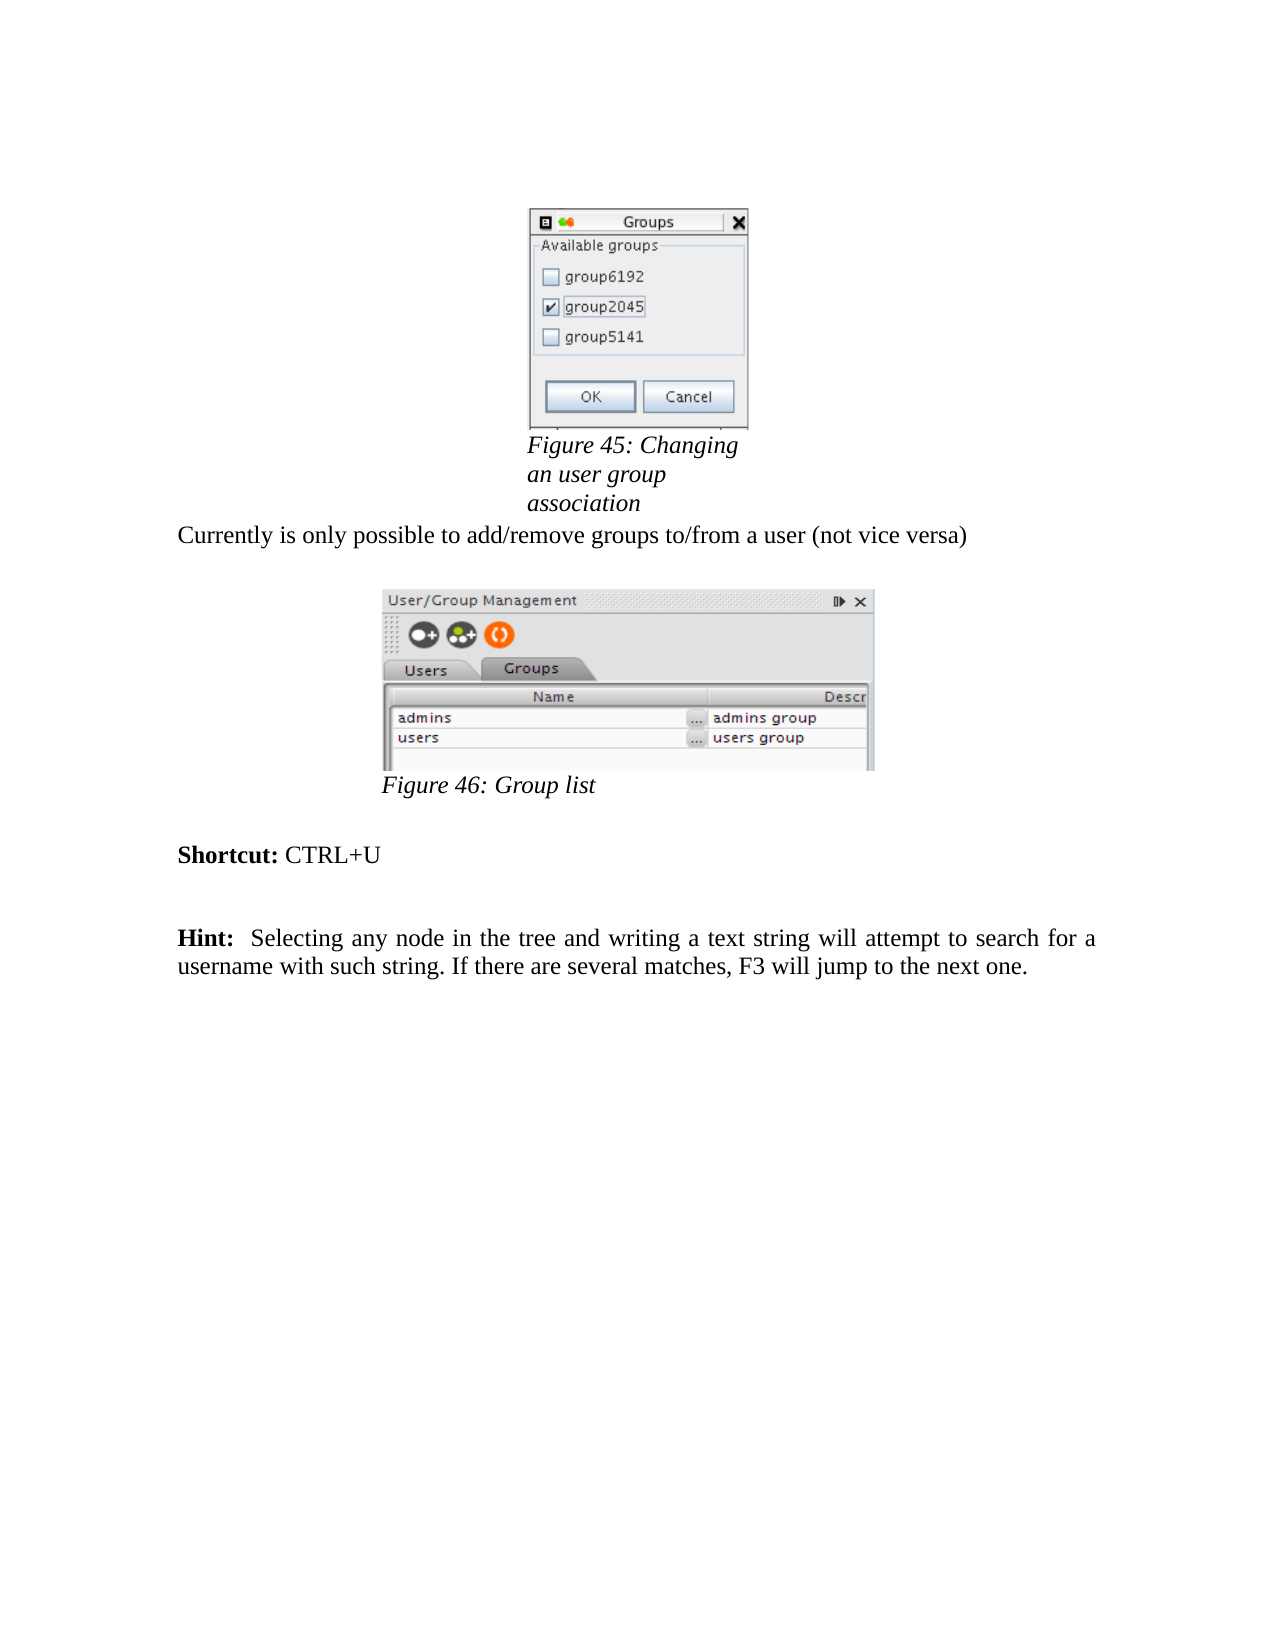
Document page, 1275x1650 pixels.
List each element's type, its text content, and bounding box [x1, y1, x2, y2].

text Shortcut: CTRL+U [177, 840, 1098, 869]
text Hint: Selecting any node in the tree and writing a text string will attempt to search for a username with such string. If there are several matches, F3 will jump to the next one. [177, 923, 1098, 980]
picture [527, 208, 749, 430]
text Figure 46: Group list [381, 771, 875, 799]
text Figure 45: Changing an user group association [527, 430, 748, 516]
text Currently is only possible to add/remove groups to/from a user (not vice versa) [177, 520, 1098, 548]
picture [381, 589, 875, 771]
